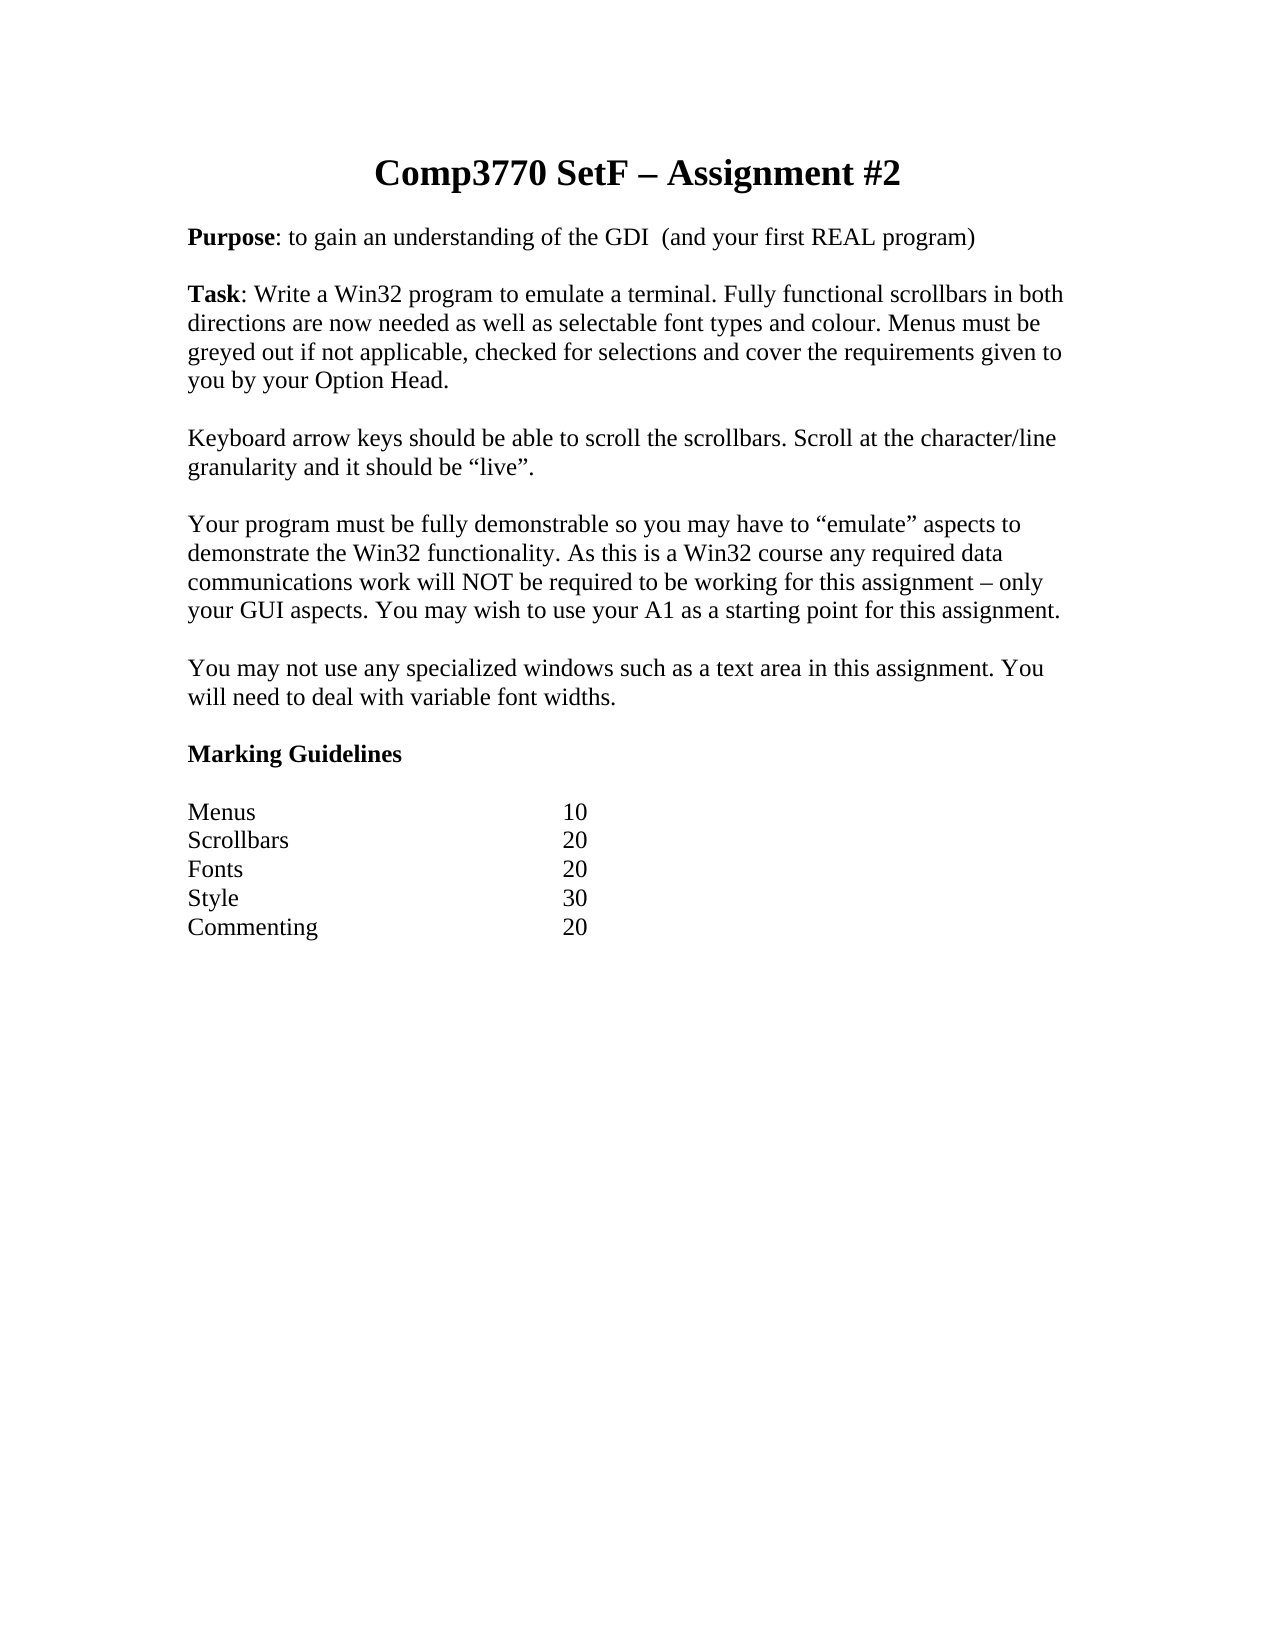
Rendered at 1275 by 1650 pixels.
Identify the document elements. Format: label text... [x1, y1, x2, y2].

text Style 30 [187, 883, 1087, 912]
text Keyboard arrow keys should be able to scroll the scrollbars. Scroll at the character/line granularity and it should be “live”. [187, 423, 1087, 481]
text Your program must be fully demonstrable so you may have to “emulate” aspects to demonstrate the Win32 functionality. As this is a Win32 course any required data communications work will NOT be required to be working for this assignment – only your GUI aspects. You may wish to use your A1 as a starting point for this assignment. [187, 509, 1087, 624]
text Menus 10 [187, 797, 1087, 826]
text Purpose: to gain an understanding of the GDI (and your first REAL program) [187, 222, 1087, 251]
text Task: Write a Win32 program to emulate a terminal. Fully functional scrollbars in both directions are now needed as well as selectable font types and colour. Menus must be greyed out if not applicable, checked for selections and cover the requirements given to you by your Option Head. [187, 279, 1087, 394]
text Fonts 20 [187, 854, 1087, 883]
text Comp3770 SetF – Assignment #2 [187, 150, 1087, 193]
text You may not use any specialized windows such as a text area in this assignment. You will need to deal with variable font widths. [187, 653, 1087, 711]
text Marking Guidelines [187, 739, 1087, 768]
text Scrollbars 20 [187, 826, 1087, 854]
text Commenting 20 [187, 912, 1087, 941]
